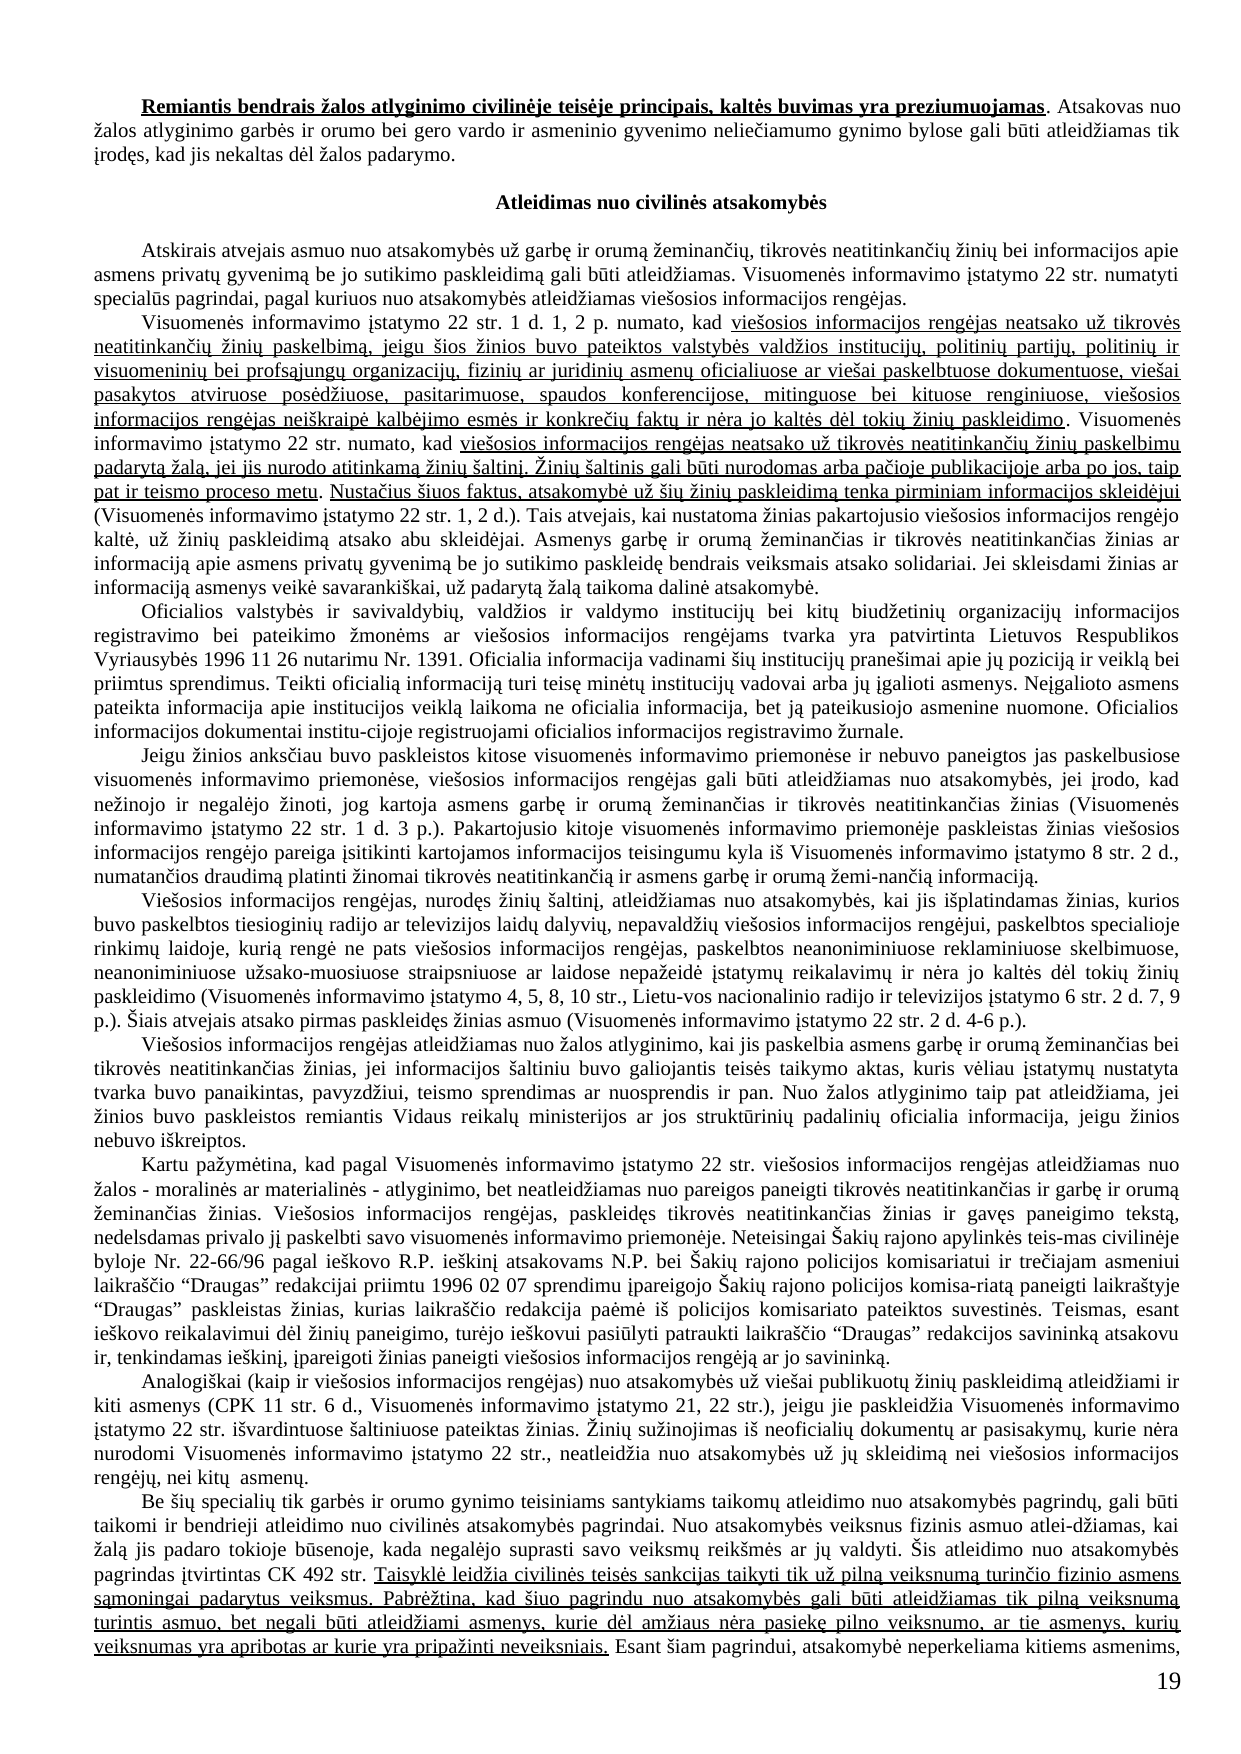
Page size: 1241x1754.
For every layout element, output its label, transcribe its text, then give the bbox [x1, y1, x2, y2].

text pasakytos atviruose posėdžiuose, pasitarimuose, spaudos konferencijose, mitinguose bei kituose renginiuose, viešosios [94, 380, 1181, 403]
text Atleidimas nuo civilinės atsakomybės [94, 190, 1181, 214]
text Remiantis bendrais žalos atlyginimo civilinėje teisėje principais, kaltės buvimas yra preziumuojamas. Atsakovas nuo žalos atlyginimo garbės ir orumo bei gero vardo ir asmeninio gyvenimo neliečiamumo gynimo bylose gali būti atleidžiamas tik įrodęs, kad jis nekaltas dėl žalos padarymo. [94, 94, 1181, 166]
text Jeigu žinios anksčiau buvo paskleistos kitose visuomenės informavimo priemonėse ir nebuvo paneigtos jas paskelbusiose visuomenės informavimo priemonėse, viešosios informacijos rengėjas gali būti atleidžiamas nuo atsakomybės, jei įrodo, kad nežinojo ir negalėjo žinoti, jog kartoja asmens garbę ir orumą žeminančias ir tikrovės neatitinkančias žinias (Visuomenės informavimo įstatymo 22 str. 1 d. 3 p.). Pakartojusio kitoje visuomenės informavimo priemonėje paskleistas žinias viešosios informacijos rengėjo pareiga įsitikinti kartojamos informacijos teisingumu kyla iš Visuomenės informavimo įstatymo 8 str. 2 d., numatančios draudimą platinti žinomai tikrovės neatitinkančią ir asmens garbę ir orumą žemi-nančią informaciją. [94, 743, 1181, 888]
text Atskirais atvejais asmuo nuo atsakomybės už garbę ir orumą žeminančių, tikrovės neatitinkančių žinių bei informacijos apie asmens privatų gyvenimą be jo sutikimo paskleidimą gali būti atleidžiamas. Visuomenės informavimo įstatymo 22 str. numatyti specialūs pagrindai, pagal kuriuos nuo atsakomybės atleidžiamas viešosios informacijos rengėjas. [94, 238, 1181, 310]
text veiksnumas yra apribotas ar kurie yra pripažinti neveiksniais. Esant šiam pagrindui, atsakomybė neperkeliama kitiems asmenims, [94, 1632, 1181, 1658]
text pat ir teismo proceso metu. Nustačius šiuos faktus, atsakomybė už šių žinių paskleidimą tenka pirminiam informacijos skleidėjui (Visuomenės informavimo įstatymo 22 str. 1, 2 d.). Tais atvejais, kai nustatoma žinias pakartojusio viešosios informacijos rengėjo kaltė, už žinių paskleidimą atsako abu skleidėjai. Asmenys garbę ir orumą žeminančias ir tikrovės neatitinkančias žinias ar informaciją apie asmens privatų gyvenimą be jo sutikimo paskleidę bendrais veiksmais atsako solidariai. Jei skleisdami žinias ar informaciją asmenys veikė savarankiškai, už padarytą žalą taikoma dalinė atsakomybė. [94, 477, 1181, 599]
text Viešosios informacijos rengėjas atleidžiamas nuo žalos atlyginimo, kai jis paskelbia asmens garbę ir orumą žeminančias bei tikrovės neatitinkančias žinias, jei informacijos šaltiniu buvo galiojantis teisės taikymo aktas, kuris vėliau įstatymų nustatyta tvarka buvo panaikintas, pavyzdžiui, teismo sprendimas ar nuosprendis ir pan. Nuo žalos atlyginimo taip pat atleidžiama, jei žinios buvo paskleistos remiantis Vidaus reikalų ministerijos ar jos struktūrinių padalinių oficialia informacija, jeigu žinios nebuvo iškreiptos. [94, 1032, 1181, 1152]
text Kartu pažymėtina, kad pagal Visuomenės informavimo įstatymo 22 str. viešosios informacijos rengėjas atleidžiamas nuo žalos - moralinės ar materialinės - atlyginimo, bet neatleidžiamas nuo pareigos paneigti tikrovės neatitinkančias ir garbę ir orumą žeminančias žinias. Viešosios informacijos rengėjas, paskleidęs tikrovės neatitinkančias žinias ir gavęs paneigimo tekstą, nedelsdamas privalo jį paskelbti savo visuomenės informavimo priemonėje. Neteisingai Šakių rajono apylinkės teis-mas civilinėje byloje Nr. 22-66/96 pagal ieškovo R.P. ieškinį atsakovams N.P. bei Šakių rajono policijos komisariatui ir trečiajam asmeniui laikraščio “Draugas” redakcijai priimtu 1996 02 07 sprendimu įpareigojo Šakių rajono policijos komisa-riatą paneigti laikraštyje “Draugas” paskleistas žinias, kurias laikraščio redakcija paėmė iš policijos komisariato pateiktos suvestinės. Teismas, esant ieškovo reikalavimui dėl žinių paneigimo, turėjo ieškovui pasiūlyti patraukti laikraščio “Draugas” redakcijos savininką atsakovu ir, tenkindamas ieškinį, įpareigoti žinias paneigti viešosios informacijos rengėją ar jo savininką. [94, 1152, 1181, 1369]
text Oficialios valstybės ir savivaldybių, valdžios ir valdymo institucijų bei kitų biudžetinių organizacijų informacijos registravimo bei pateikimo žmonėms ar viešosios informacijos rengėjams tvarka yra patvirtinta Lietuvos Respublikos Vyriausybės 1996 11 26 nutarimu Nr. 1391. Oficialia informacija vadinami šių institucijų pranešimai apie jų poziciją ir veiklą bei priimtus sprendimus. Teikti oficialią informaciją turi teisę minėtų institucijų vadovai arba jų įgalioti asmenys. Neįgalioto asmens pateikta informacija apie institucijos veiklą laikoma ne oficialia informacija, bet ją pateikusiojo asmenine nuomone. Oficialios informacijos dokumentai institu-cijoje registruojami oficialios informacijos registravimo žurnale. [94, 599, 1181, 743]
text Viešosios informacijos rengėjas, nurodęs žinių šaltinį, atleidžiamas nuo atsakomybės, kai jis išplatindamas žinias, kurios buvo paskelbtos tiesioginių radijo ar televizijos laidų dalyvių, nepavaldžių viešosios informacijos rengėjui, paskelbtos specialioje rinkimų laidoje, kurią rengė ne pats viešosios informacijos rengėjas, paskelbtos neanoniminiuose reklaminiuose skelbimuose, neanoniminiuose užsako-muosiuose straipsniuose ar laidose nepažeidė įstatymų reikalavimų ir nėra jo kaltės dėl tokių žinių paskleidimo (Visuomenės informavimo įstatymo 4, 5, 8, 10 str., Lietu-vos nacionalinio radijo ir televizijos įstatymo 6 str. 2 d. 7, 9 p.). Šiais atvejais atsako pirmas paskleidęs žinias asmuo (Visuomenės informavimo įstatymo 22 str. 2 d. 4-6 p.). [94, 888, 1181, 1032]
text Visuomenės informavimo įstatymo 22 str. 1 d. 1, 2 p. numato, kad viešosios informacijos rengėjas neatsako už tikrovės neatitinkančių žinių paskelbimą, jeigu šios žinios buvo pateiktos valstybės valdžios institucijų, politinių partijų, politinių ir visuomeninių bei profsąjungų organizacijų, fizinių ar juridinių asmenų oficialiuose ar viešai paskelbtuose dokumentuose, viešai [94, 310, 1181, 379]
text Analogiškai (kaip ir viešosios informacijos rengėjas) nuo atsakomybės už viešai publikuotų žinių paskleidimą atleidžiami ir kiti asmenys (CPK 11 str. 6 d., Visuomenės informavimo įstatymo 21, 22 str.), jeigu jie paskleidžia Visuomenės informavimo įstatymo 22 str. išvardintuose šaltiniuose pateiktas žinias. Žinių sužinojimas iš neoficialių dokumentų ar pasisakymų, kurie nėra nurodomi Visuomenės informavimo įstatymo 22 str., neatleidžia nuo atsakomybės už jų skleidimą nei viešosios informacijos rengėjų, nei kitų asmenų. [94, 1369, 1181, 1489]
text informacijos rengėjas neiškraipė kalbėjimo esmės ir konkrečių faktų ir nėra jo kaltės dėl tokių žinių paskleidimo. Visuomenės informavimo įstatymo 22 str. numato, kad viešosios informacijos rengėjas neatsako už tikrovės neatitinkančių žinių paskelbimu padarytą žalą, jei jis nurodo atitinkamą žinių šaltinį. Žinių šaltinis gali būti nurodomas arba pačioje publikacijoje arba po jos, taip [94, 404, 1181, 475]
text Be šių specialių tik garbės ir orumo gynimo teisiniams santykiams taikomų atleidimo nuo atsakomybės pagrindų, gali būti taikomi ir bendrieji atleidimo nuo civilinės atsakomybės pagrindai. Nuo atsakomybės veiksnus fizinis asmuo atlei-džiamas, kai žalą jis padaro tokioje būsenoje, kada negalėjo suprasti savo veiksmų reikšmės ar jų valdyti. Šis atleidimo nuo atsakomybės pagrindas įtvirtintas CK 492 str. Taisyklė leidžia civilinės teisės sankcijas taikyti tik už pilną veiksnumą turinčio fizinio asmens sąmoningai padarytus veiksmus. Pabrėžtina, kad šiuo pagrindu nuo atsakomybės gali būti atleidžiamas tik pilną veiksnumą turintis asmuo, bet negali būti atleidžiami asmenys, kurie dėl amžiaus nėra pasiekę pilno veiksnumo, ar tie asmenys, kurių [94, 1489, 1181, 1630]
